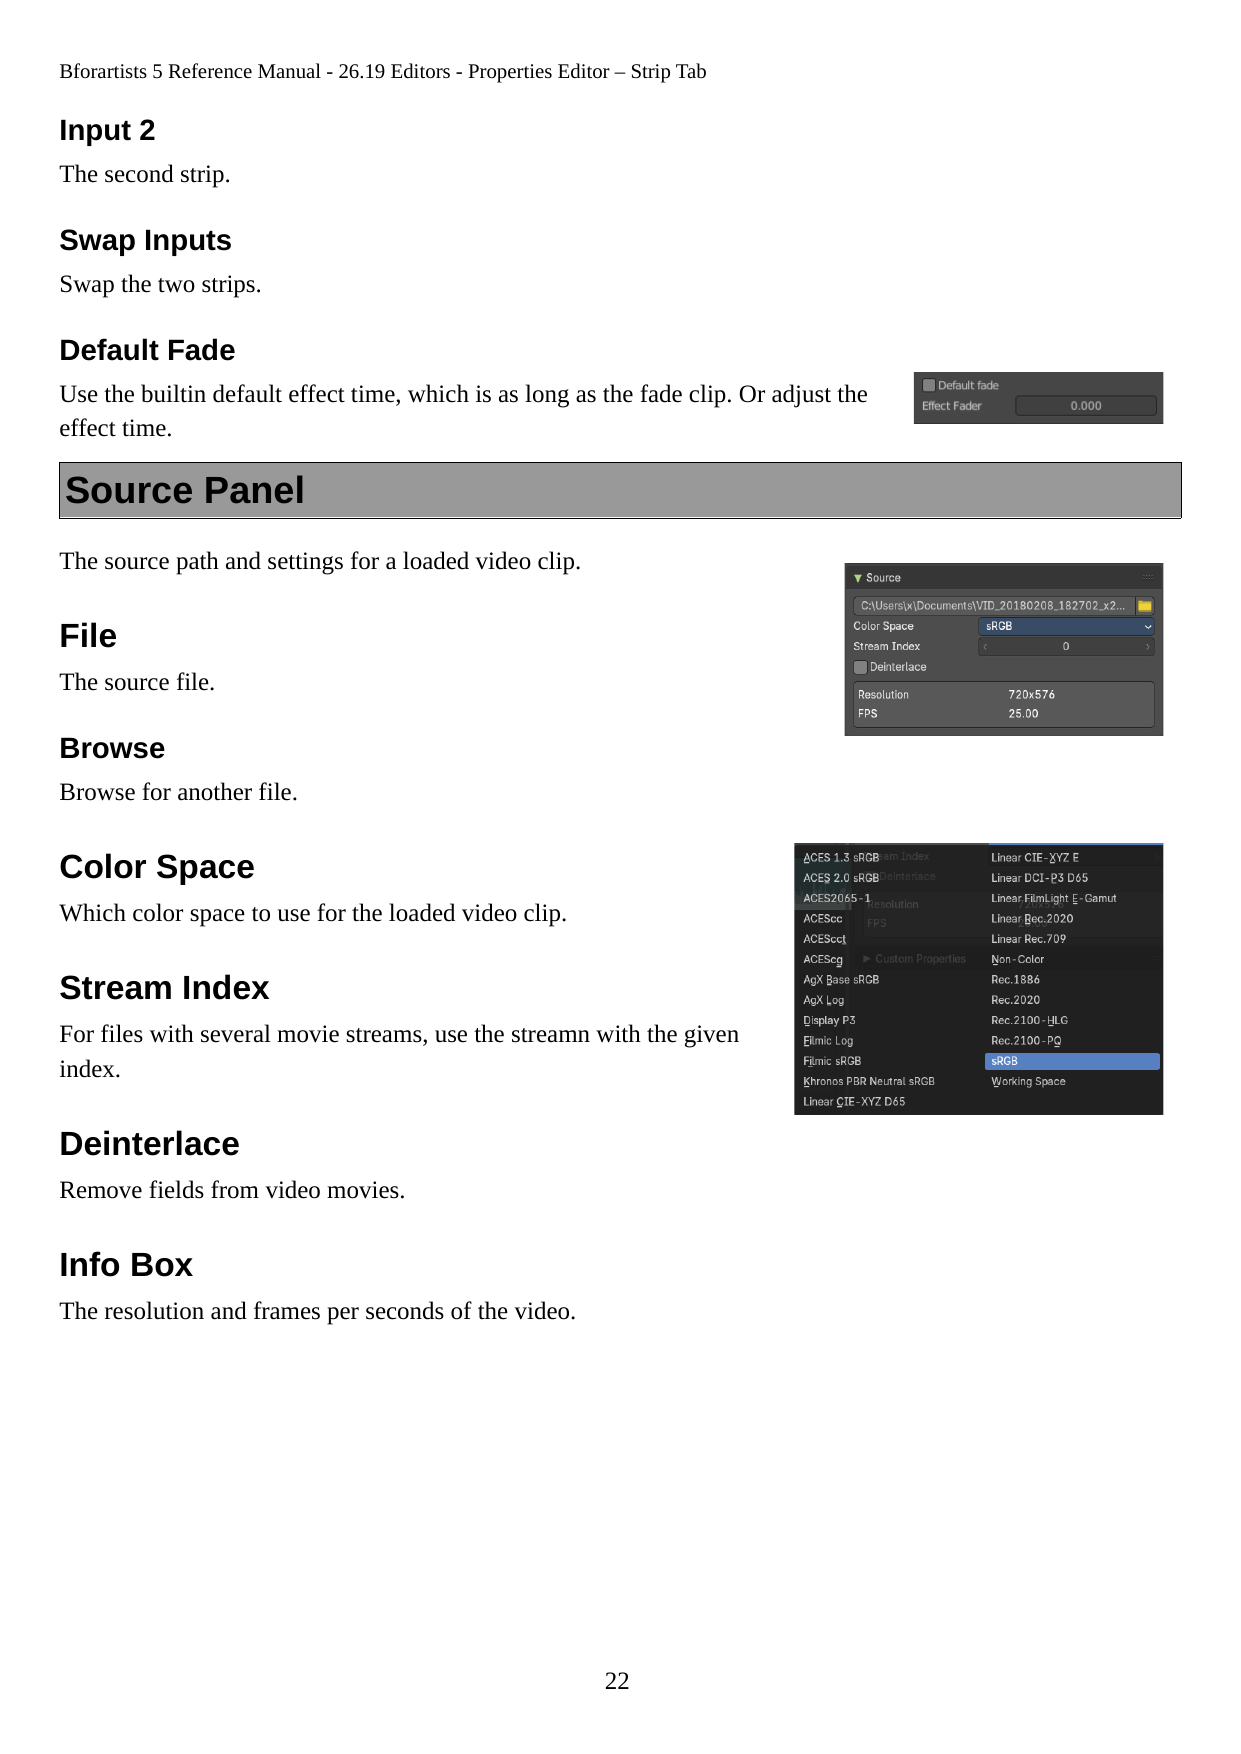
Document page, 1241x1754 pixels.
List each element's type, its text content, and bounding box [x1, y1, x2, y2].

subtitle [1164, 616, 1181, 655]
text The source file. [59, 667, 844, 696]
subtitle Color Space [59, 847, 794, 886]
picture [844, 563, 1164, 736]
subtitle Stream Index [59, 968, 794, 1007]
text For files with several movie streams, use the streamn with the given index. [59, 1019, 794, 1082]
subtitle Input 2 [59, 113, 1181, 146]
picture [913, 372, 1164, 424]
picture [794, 843, 1164, 1115]
text [1164, 667, 1181, 696]
text Swap the two strips. [59, 269, 1181, 297]
text Browse for another file. [59, 777, 1181, 806]
text The resolution and frames per seconds of the video. [59, 1296, 1181, 1324]
subtitle Info Box [59, 1245, 1181, 1283]
text The second strip. [59, 159, 1181, 188]
text Which color space to use for the loaded video clip. [59, 898, 794, 927]
subtitle [1164, 968, 1181, 1007]
table_header Source Panel [60, 463, 1181, 517]
subtitle Swap Inputs [59, 222, 1181, 256]
text Use the builtin default effect time, which is as long as the fade clip. Or adjust the effect time. [59, 379, 1181, 442]
subtitle Browse [59, 731, 1181, 765]
text The source path and settings for a loaded video clip. [59, 546, 1181, 575]
subtitle File [59, 616, 844, 655]
subtitle [1164, 847, 1181, 886]
text Remove fields from video movies. [59, 1175, 1181, 1203]
subtitle Deinterlace [59, 1124, 1181, 1162]
subtitle Default Fade [59, 332, 1181, 366]
